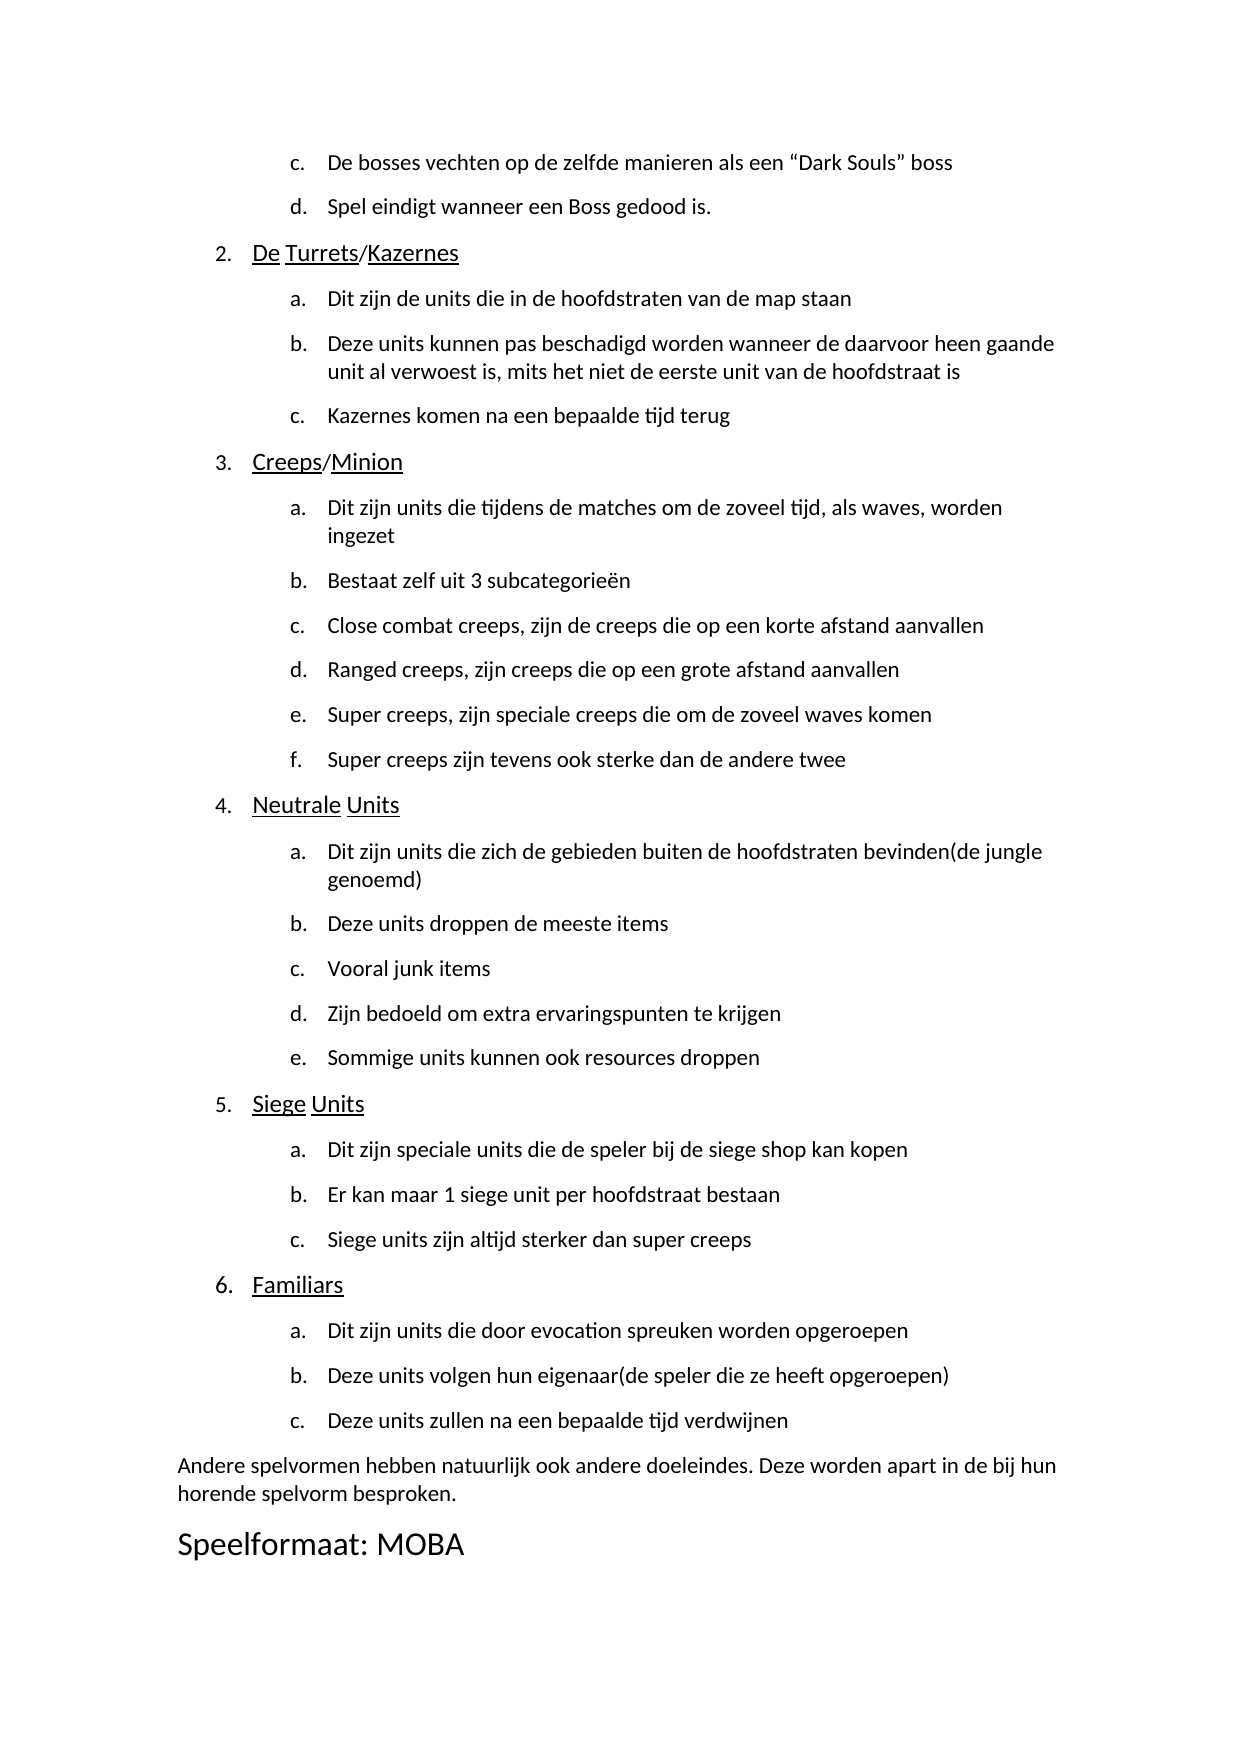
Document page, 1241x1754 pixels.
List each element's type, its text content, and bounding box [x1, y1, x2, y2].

list Spel eindigt wanneer een Boss gedood is. [290, 192, 1063, 220]
list Close combat creeps, zijn de creeps die op een korte afstand aanvallen [290, 611, 1063, 639]
list Er kan maar 1 siege unit per hoofdstraat bestaan [290, 1180, 1063, 1208]
list Dit zijn units die zich de gebieden buiten de hoofdstraten bevinden(de jungle genoemd) [290, 837, 1063, 893]
text Speelformaat: MOBA [177, 1523, 1063, 1564]
list Super creeps, zijn speciale creeps die om de zoveel waves komen [290, 700, 1063, 728]
list Siege Units [215, 1088, 1063, 1119]
list Ranged creeps, zijn creeps die op een grote afstand aanvallen [290, 656, 1063, 683]
list De Turrets/Kazernes [215, 237, 1063, 267]
list Dit zijn de units die in de hoofdstraten van de map staan [290, 284, 1063, 312]
list Bestaat zelf uit 3 subcategorieën [290, 566, 1063, 594]
list De bosses vechten op de zelfde manieren als een “Dark Souls” boss [290, 148, 1063, 176]
list Deze units kunnen pas beschadigd worden wanneer de daarvoor heen gaande unit al verwoest is, mits het niet de eerste unit van de hoofdstraat is [290, 329, 1063, 385]
list Dit zijn units die tijdens de matches om de zoveel tijd, als waves, worden ingezet [290, 493, 1063, 549]
list Vooral junk items [290, 954, 1063, 982]
list Familiars [215, 1269, 1063, 1300]
list Dit zijn speciale units die de speler bij de siege shop kan kopen [290, 1135, 1063, 1163]
list Deze units zullen na een bepaalde tijd verdwijnen [290, 1406, 1063, 1434]
list Deze units droppen de meeste items [290, 909, 1063, 937]
list Creeps/Minion [215, 446, 1063, 477]
list Deze units volgen hun eigenaar(de speler die ze heeft opgeroepen) [290, 1361, 1063, 1389]
list Sommige units kunnen ook resources droppen [290, 1043, 1063, 1072]
list Siege units zijn altijd sterker dan super creeps [290, 1225, 1063, 1253]
list Zijn bedoeld om extra ervaringspunten te krijgen [290, 999, 1063, 1027]
list Super creeps zijn tevens ook sterke dan de andere twee [290, 745, 1063, 773]
text Andere spelvormen hebben natuurlijk ook andere doeleindes. Deze worden apart in de bij hun horende spelvorm besproken. [177, 1451, 1063, 1507]
list Neutrale Units [215, 789, 1063, 820]
list Kazernes komen na een bepaalde tijd terug [290, 402, 1063, 429]
list Dit zijn units die door evocation spreuken worden opgeroepen [290, 1317, 1063, 1345]
